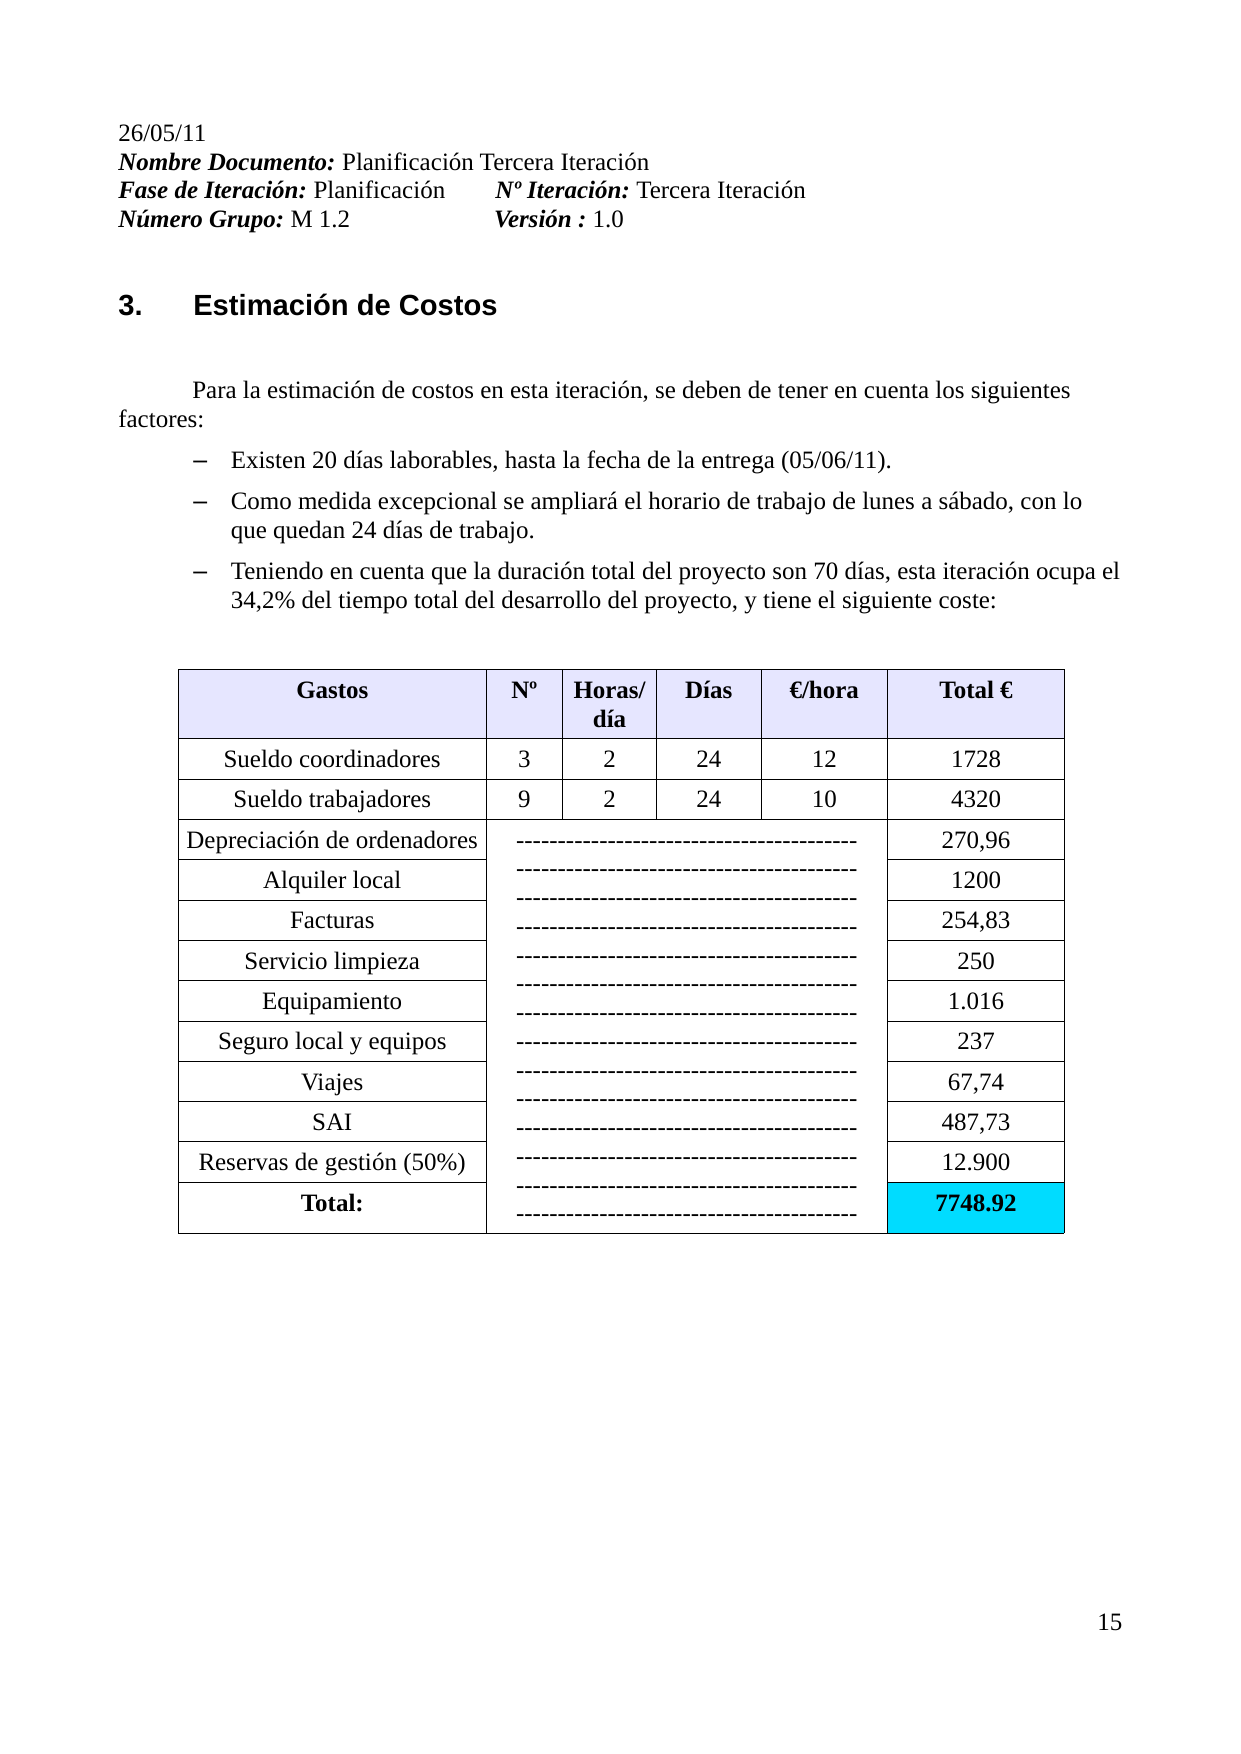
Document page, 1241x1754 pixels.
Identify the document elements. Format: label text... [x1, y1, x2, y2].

table_cell 250 [888, 941, 1064, 980]
table_cell Servicio limpieza [179, 941, 486, 980]
table_header Nº [487, 670, 562, 738]
table_cell Sueldo trabajadores [179, 780, 486, 819]
table_cell Facturas [179, 901, 486, 940]
table_header Días [657, 670, 761, 738]
table_cell 9 [487, 780, 562, 819]
table_header Gastos [179, 670, 486, 738]
list Como medida excepcional se ampliará el horario de trabajo de lunes a sábado, con lo que quedan 24 días de trabajo. [193, 486, 1122, 544]
list Existen 20 días laborables, hasta la fecha de la entrega (05/06/11). [193, 445, 1122, 474]
table_cell Sueldo coordinadores [179, 739, 486, 779]
table_cell Seguro local y equipos [179, 1022, 486, 1061]
table_cell 24 [657, 780, 761, 819]
table_cell 270,96 [888, 820, 1064, 859]
table_header Total € [888, 670, 1064, 738]
table_cell 12 [762, 739, 887, 779]
table_cell Reservas de gestión (50%) [179, 1142, 486, 1182]
table_cell 1728 [888, 739, 1064, 779]
table_cell 4320 [888, 780, 1064, 819]
text Para la estimación de costos en esta iteración, se deben de tener en cuenta los siguientes factores: [118, 375, 1122, 432]
table_cell Depreciación de ordenadores [179, 820, 486, 859]
table_cell Viajes [179, 1062, 486, 1101]
table_cell SAI [179, 1102, 486, 1141]
table_cell 22732,26 [888, 1183, 1064, 1233]
list Teniendo en cuenta que la duración total del proyecto son 70 días, esta iteración ocupa el 34,2% del tiempo total del desarrollo del proyecto, y tiene el siguiente coste: [193, 556, 1122, 614]
table_cell 10 [762, 780, 887, 819]
table_cell 24 [657, 739, 761, 779]
table_cell 237 [888, 1022, 1064, 1061]
table_cell 12.900 [888, 1142, 1064, 1182]
table_cell Equipamiento [179, 981, 486, 1021]
table_header €/hora [762, 670, 887, 738]
table_cell 1200 [888, 860, 1064, 899]
table_cell 254,83 [888, 901, 1064, 940]
table_header Horas/ día [563, 670, 656, 738]
table_cell Alquiler local [179, 860, 486, 899]
subtitle Estimación de Costos [118, 288, 1122, 321]
table_cell 2 [563, 780, 656, 819]
table_cell 487,73 [888, 1102, 1064, 1141]
table_cell 3 [487, 739, 562, 779]
table_cell 2 [563, 739, 656, 779]
table_cell Total: [179, 1183, 486, 1233]
table_cell 67,74 [888, 1062, 1064, 1101]
table_cell 1.016 [888, 981, 1064, 1021]
table_cell ----------------------------------------- ----------------------------------------- ----------------------------------------- ----------------------------------------- ----------------------------------------- ----------------------------------------- ----------------------------------------- ----------------------------------------- ----------------------------------------- ----------------------------------------- ----------------------------------------- ----------------------------------------- ----------------------------------------- ----------------------------------------- [487, 820, 887, 1233]
